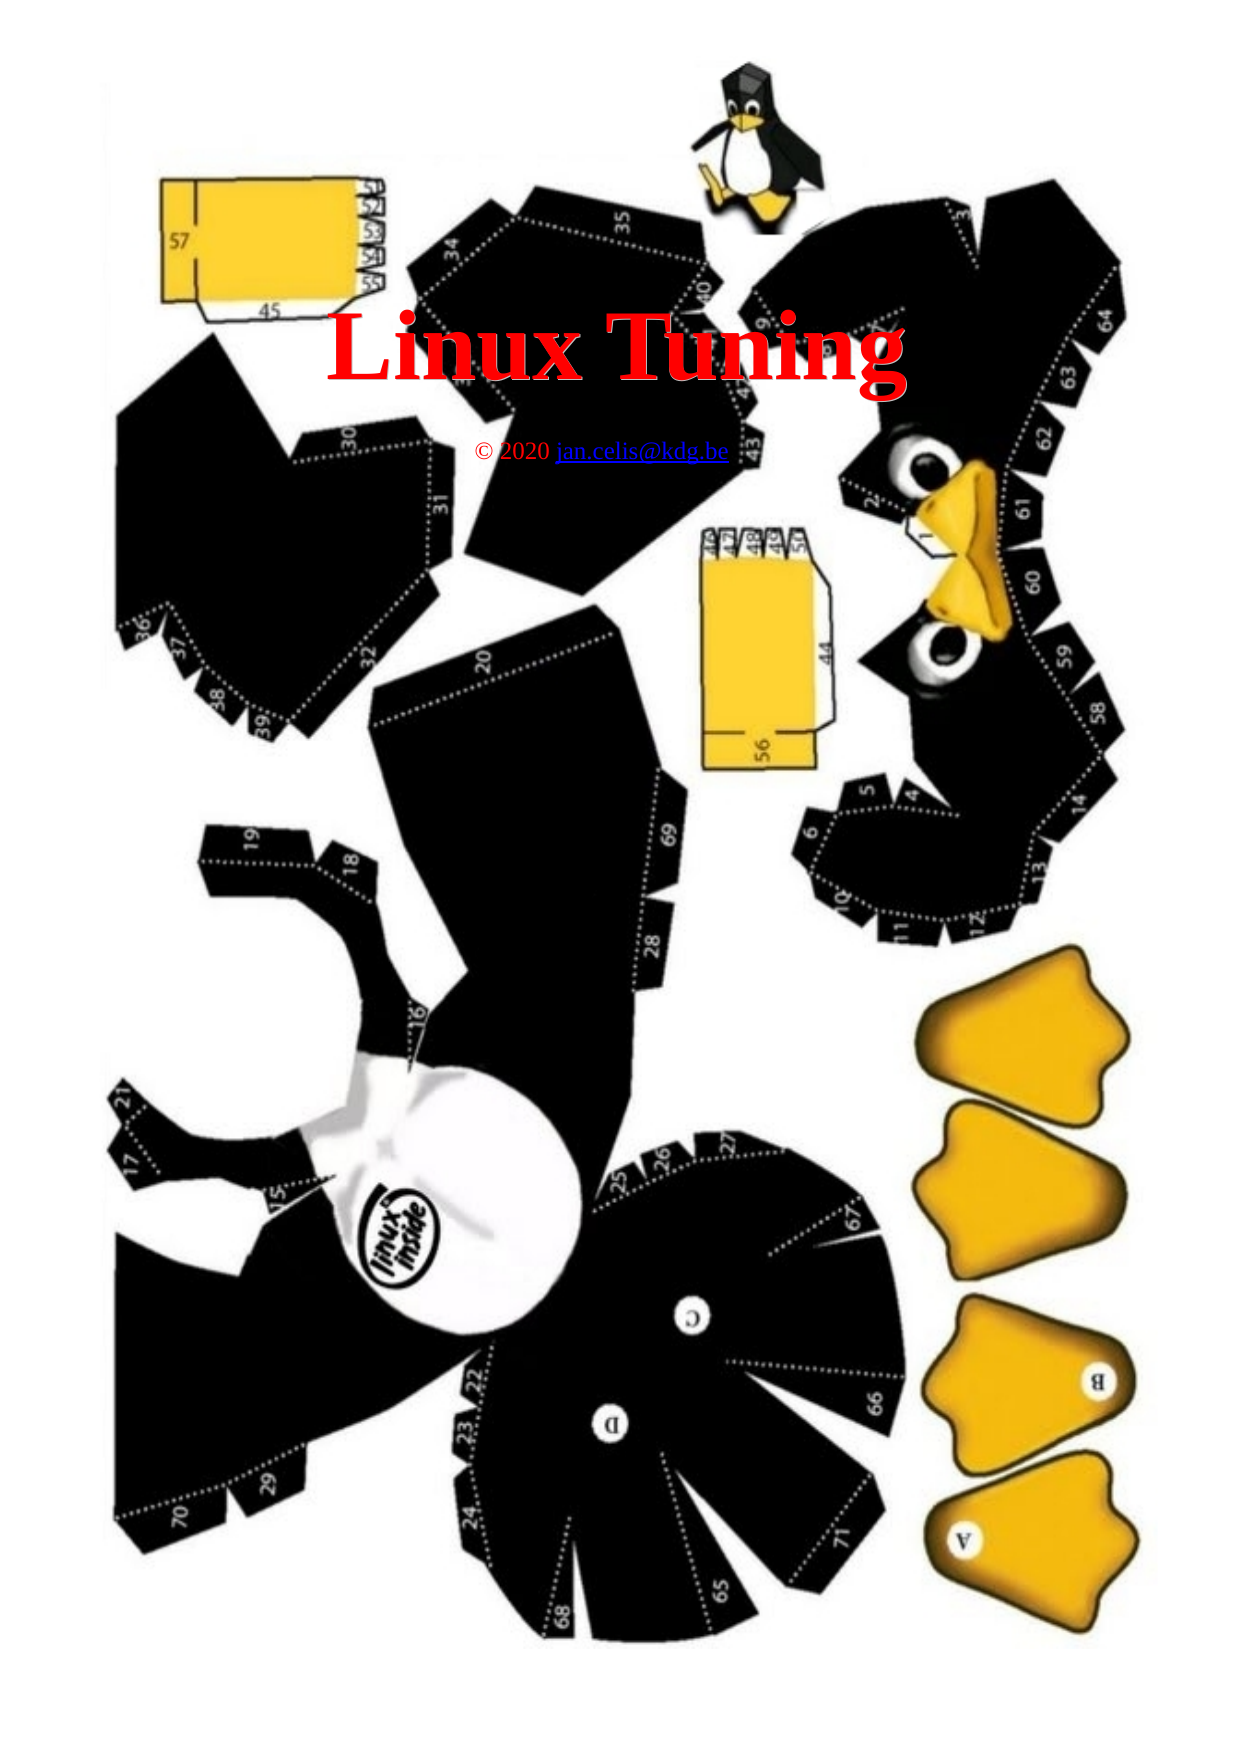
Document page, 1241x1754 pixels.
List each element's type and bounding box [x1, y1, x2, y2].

picture [98, 56, 1158, 1649]
